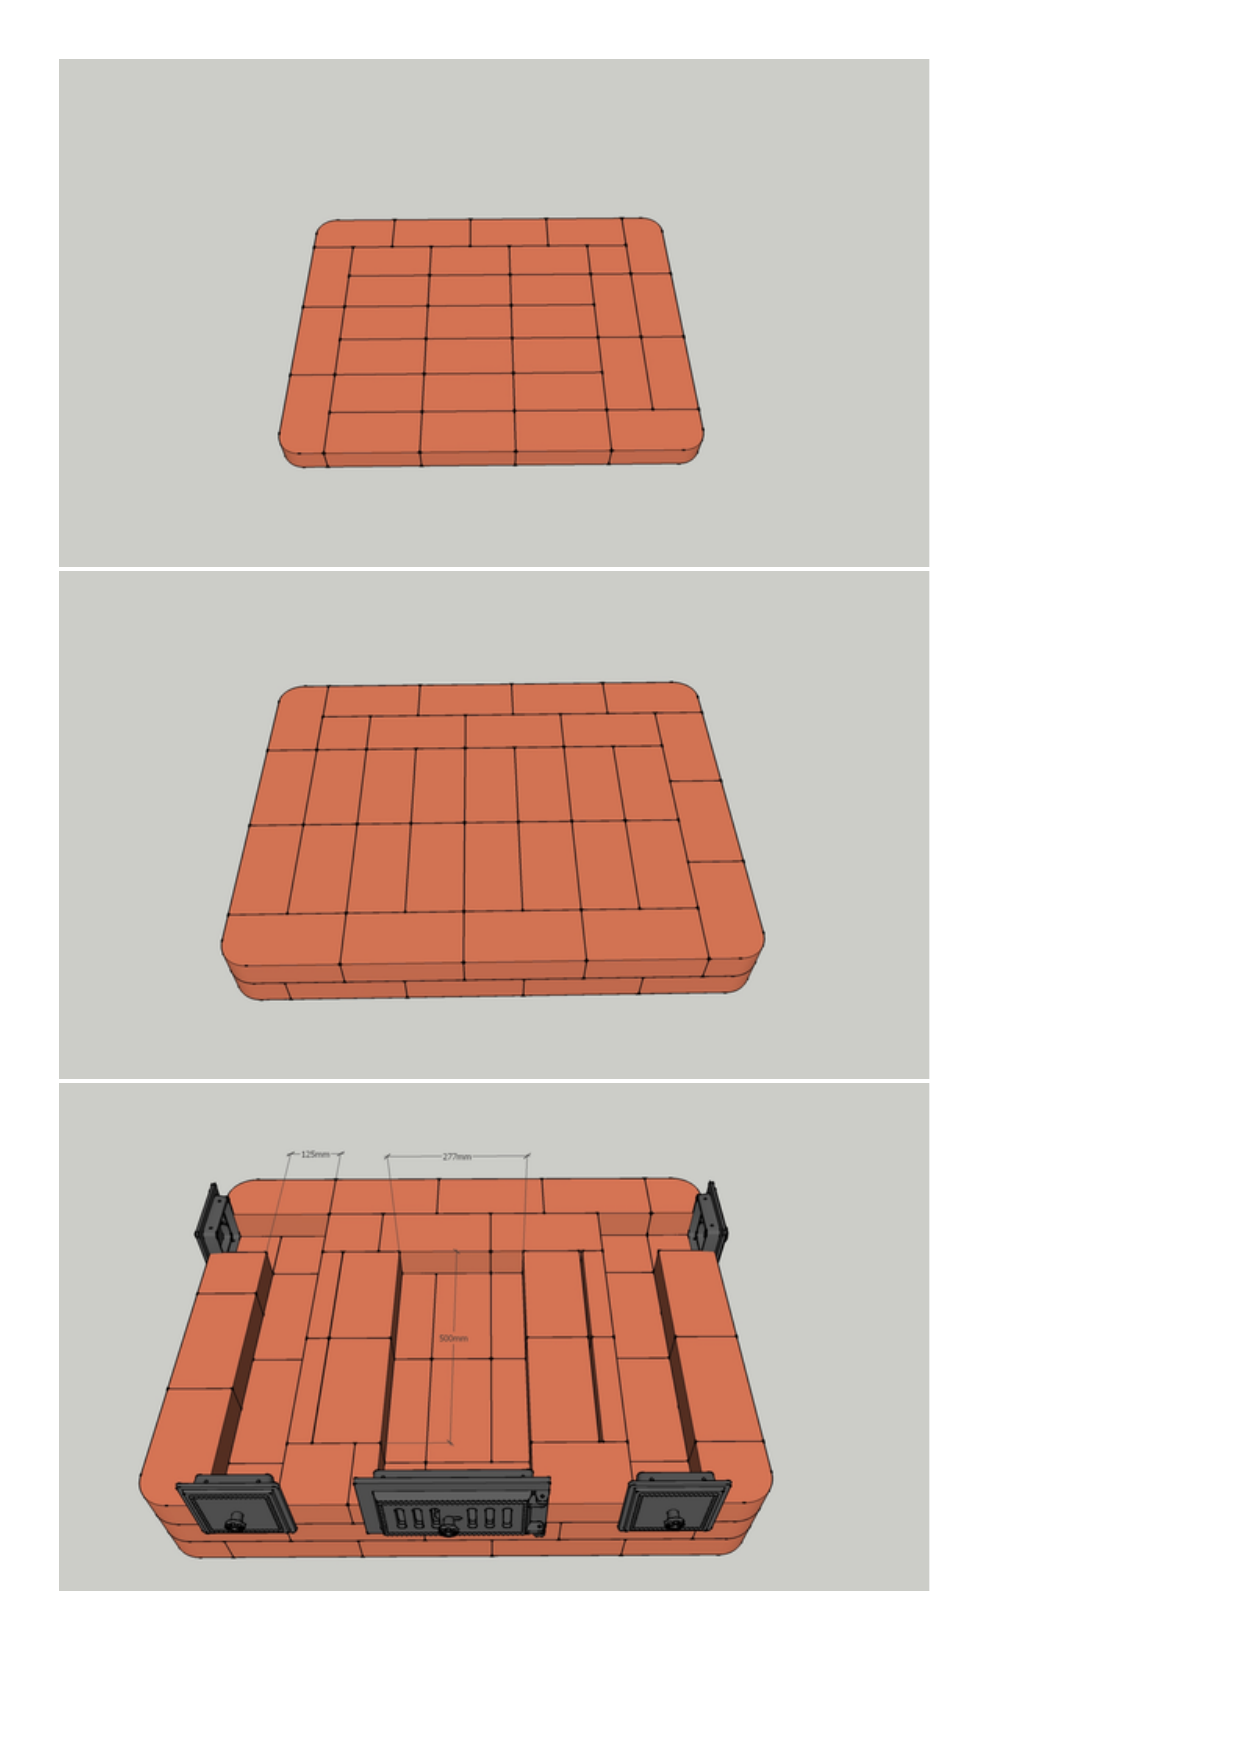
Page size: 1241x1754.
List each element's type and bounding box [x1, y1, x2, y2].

picture [59, 1083, 930, 1591]
picture [59, 59, 930, 567]
picture [59, 571, 930, 1079]
